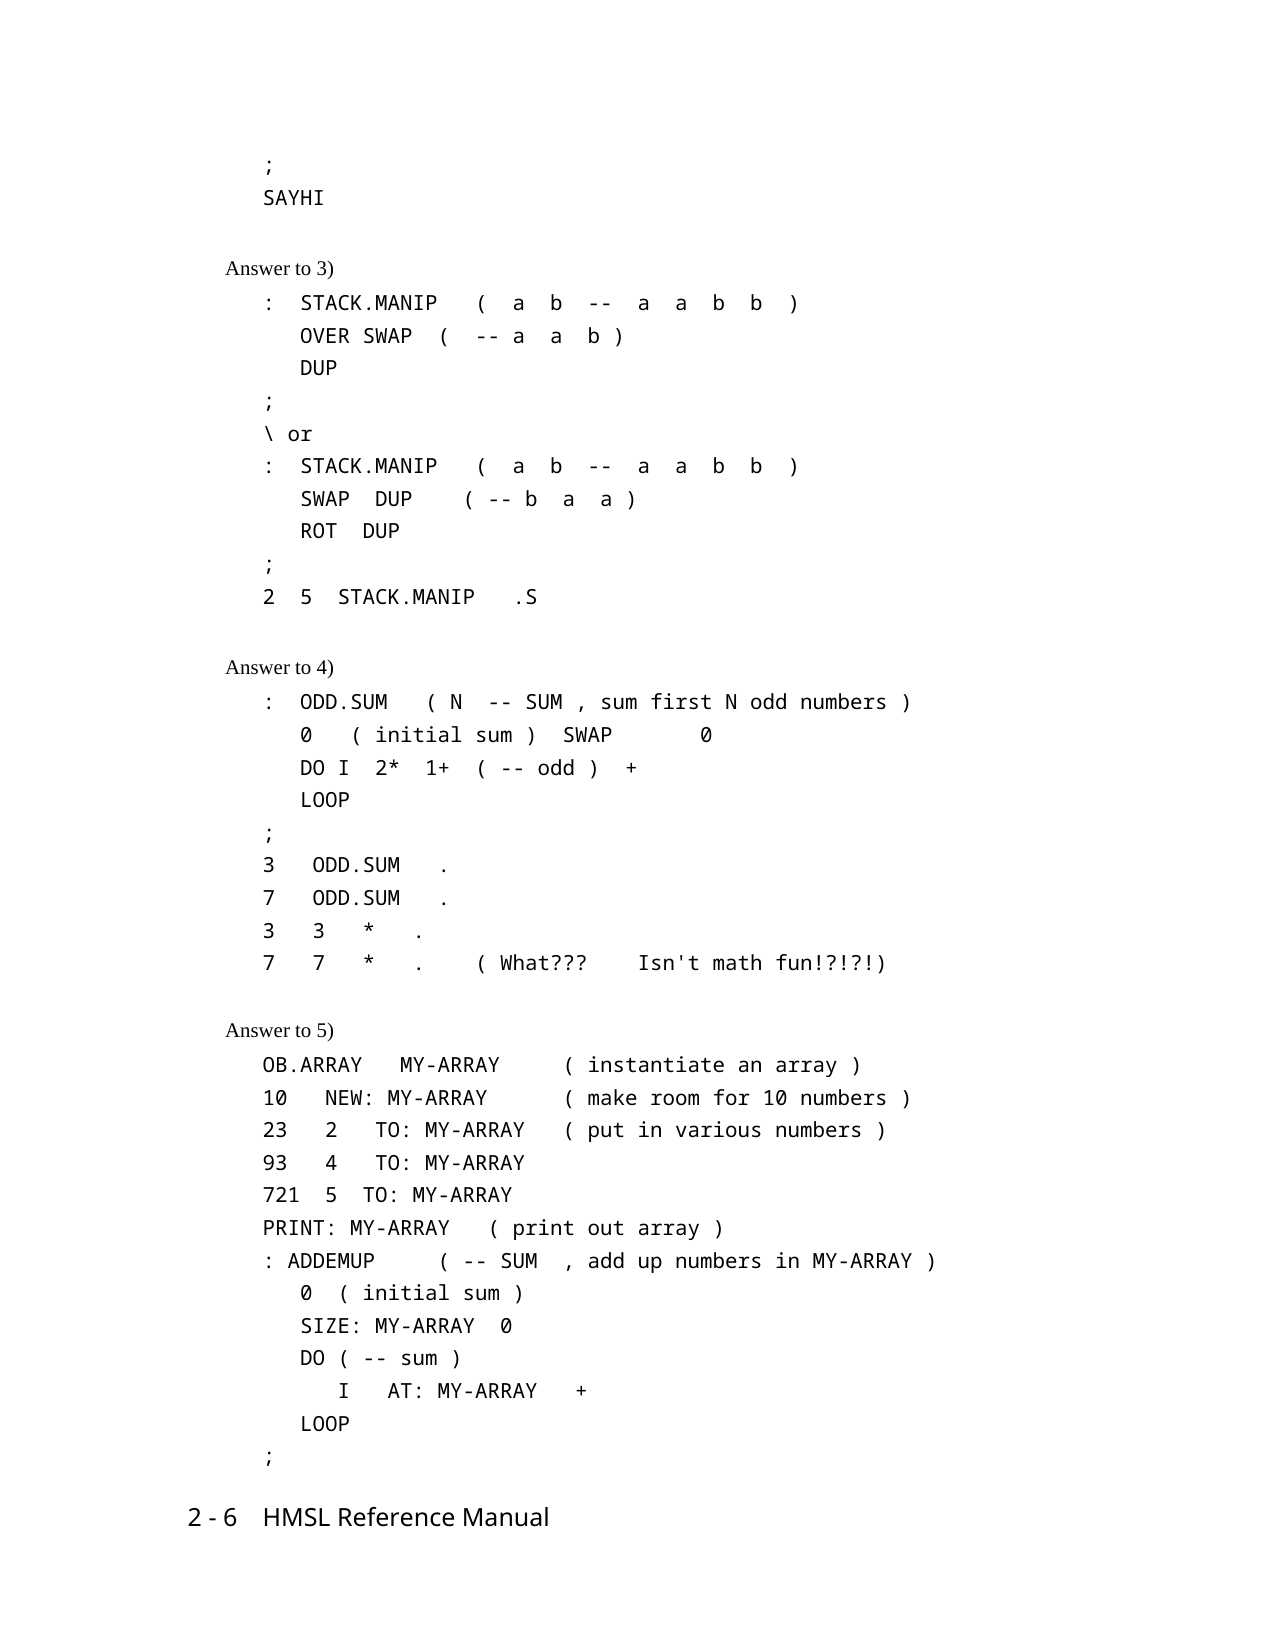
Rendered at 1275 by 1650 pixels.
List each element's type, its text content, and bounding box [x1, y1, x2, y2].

text LOOP [262, 785, 1087, 814]
text ROT DUP [262, 517, 1087, 545]
text DUP [262, 353, 1087, 382]
text Answer to 3) [225, 256, 1087, 280]
text SAYHI [262, 183, 1087, 211]
text 7 ODD.SUM . [262, 883, 1087, 912]
text I AT: MY-ARRAY + [262, 1376, 1087, 1404]
text OB.ARRAY MY-ARRAY ( instantiate an array ) [262, 1050, 1087, 1078]
text : ODD.SUM ( N -- SUM , sum first N odd numbers ) [262, 687, 1087, 716]
text : STACK.MANIP ( a b -- a a b b ) [262, 451, 1087, 480]
text Answer to 5) [225, 1018, 1087, 1042]
text ; [262, 150, 1087, 178]
text 10 NEW: MY-ARRAY ( make room for 10 numbers ) [262, 1083, 1087, 1111]
text ; [262, 1441, 1087, 1470]
text DO I 2* 1+ ( -- odd ) + [262, 753, 1087, 781]
text 7 7 * . ( What??? Isn't math fun!?!?!) [262, 948, 1087, 977]
text 3 ODD.SUM . [262, 851, 1087, 879]
text 93 4 TO: MY-ARRAY [262, 1148, 1087, 1176]
text \ or [262, 419, 1087, 447]
text OVER SWAP ( -- a a b ) [262, 321, 1087, 349]
text LOOP [262, 1409, 1087, 1437]
text 0 ( initial sum ) [262, 1278, 1087, 1307]
text 3 3 * . [262, 916, 1087, 944]
text : ADDEMUP ( -- SUM , add up numbers in MY-ARRAY ) [262, 1246, 1087, 1274]
text SWAP DUP ( -- b a a ) [262, 484, 1087, 512]
text 2 5 STACK.MANIP .S [262, 582, 1087, 610]
text ; [262, 549, 1087, 578]
text SIZE: MY-ARRAY 0 [262, 1311, 1087, 1339]
text 23 2 TO: MY-ARRAY ( put in various numbers ) [262, 1115, 1087, 1144]
text : STACK.MANIP ( a b -- a a b b ) [262, 288, 1087, 317]
text PRINT: MY-ARRAY ( print out array ) [262, 1213, 1087, 1242]
text Answer to 4) [225, 655, 1087, 679]
text 0 ( initial sum ) SWAP 0 [262, 720, 1087, 748]
text ; [262, 386, 1087, 414]
text 721 5 TO: MY-ARRAY [262, 1181, 1087, 1209]
text DO ( -- sum ) [262, 1343, 1087, 1372]
text ; [262, 818, 1087, 846]
